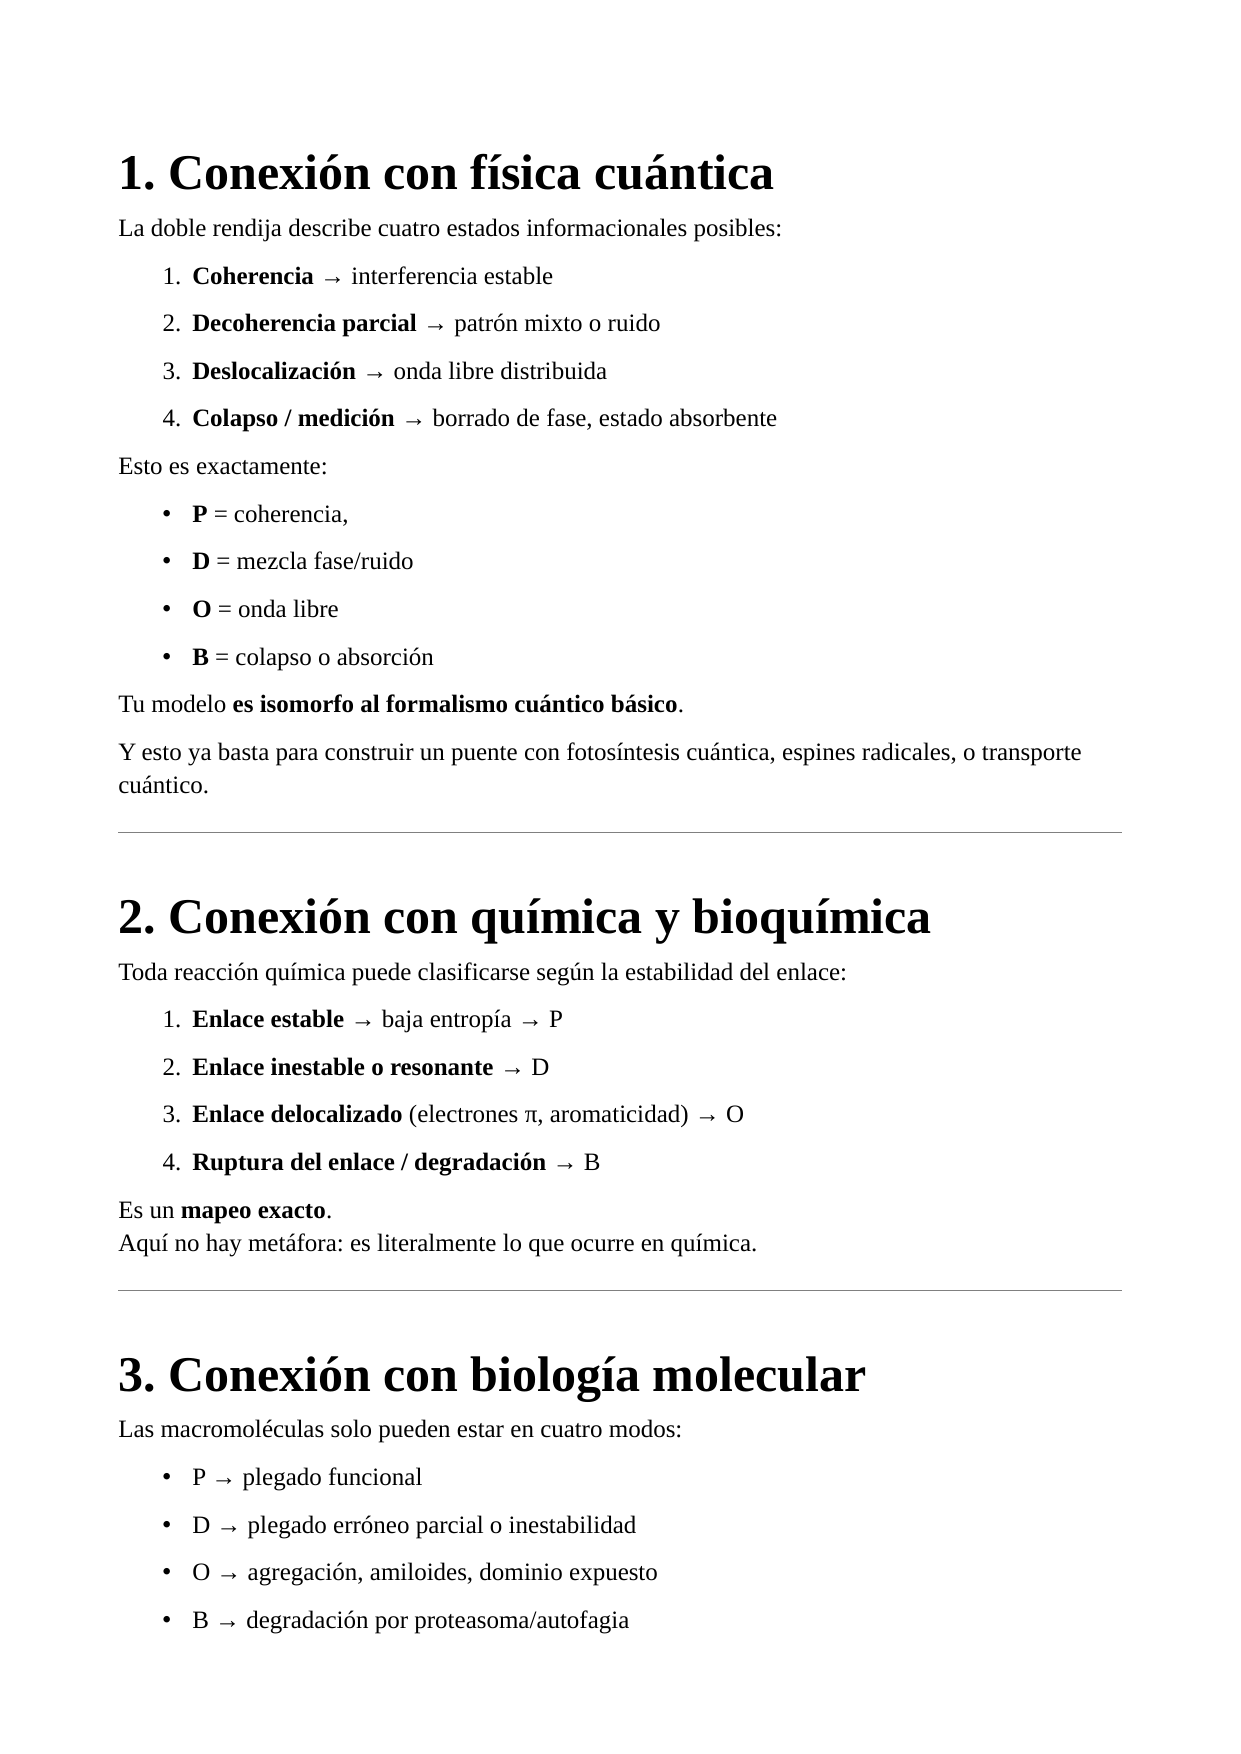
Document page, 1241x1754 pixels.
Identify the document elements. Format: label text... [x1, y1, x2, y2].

text La doble rendija describe cuatro estados informacionales posibles: [118, 213, 1122, 242]
subtitle 3. Conexión con biología molecular [118, 1344, 1122, 1402]
text Tu modelo es isomorfo al formalismo cuántico básico. [118, 689, 1122, 718]
text Las macromoléculas solo pueden estar en cuatro modos: [118, 1414, 1122, 1443]
list D = mezcla fase/ruido [162, 546, 1122, 575]
list Enlace estable → baja entropía → P [162, 1004, 1122, 1033]
list O = onda libre [162, 594, 1122, 623]
list O → agregación, amiloides, dominio expuesto [162, 1557, 1122, 1586]
list Enlace inestable o resonante → D [162, 1052, 1122, 1081]
list Deslocalización → onda libre distribuida [162, 356, 1122, 385]
subtitle 1. Conexión con física cuántica [118, 143, 1122, 201]
list B = colapso o absorción [162, 642, 1122, 670]
text Es un mapeo exacto. Aquí no hay metáfora: es literalmente lo que ocurre en química. [118, 1195, 1122, 1256]
list Coherencia → interferencia estable [162, 261, 1122, 289]
subtitle 2. Conexión con química y bioquímica [118, 887, 1122, 944]
text Esto es exactamente: [118, 451, 1122, 480]
list P → plegado funcional [162, 1462, 1122, 1491]
list Colapso / medición → borrado de fase, estado absorbente [162, 403, 1122, 432]
list D → plegado erróneo parcial o inestabilidad [162, 1510, 1122, 1538]
list B → degradación por proteasoma/autofagia [162, 1605, 1122, 1634]
text Toda reacción química puede clasificarse según la estabilidad del enlace: [118, 957, 1122, 985]
list P = coherencia, [162, 499, 1122, 527]
list Decoherencia parcial → patrón mixto o ruido [162, 308, 1122, 337]
text Y esto ya basta para construir un puente con fotosíntesis cuántica, espines radicales, o transporte cuántico. [118, 737, 1122, 798]
list Ruptura del enlace / degradación → B [162, 1147, 1122, 1176]
list Enlace delocalizado (electrones π, aromaticidad) → O [162, 1099, 1122, 1128]
